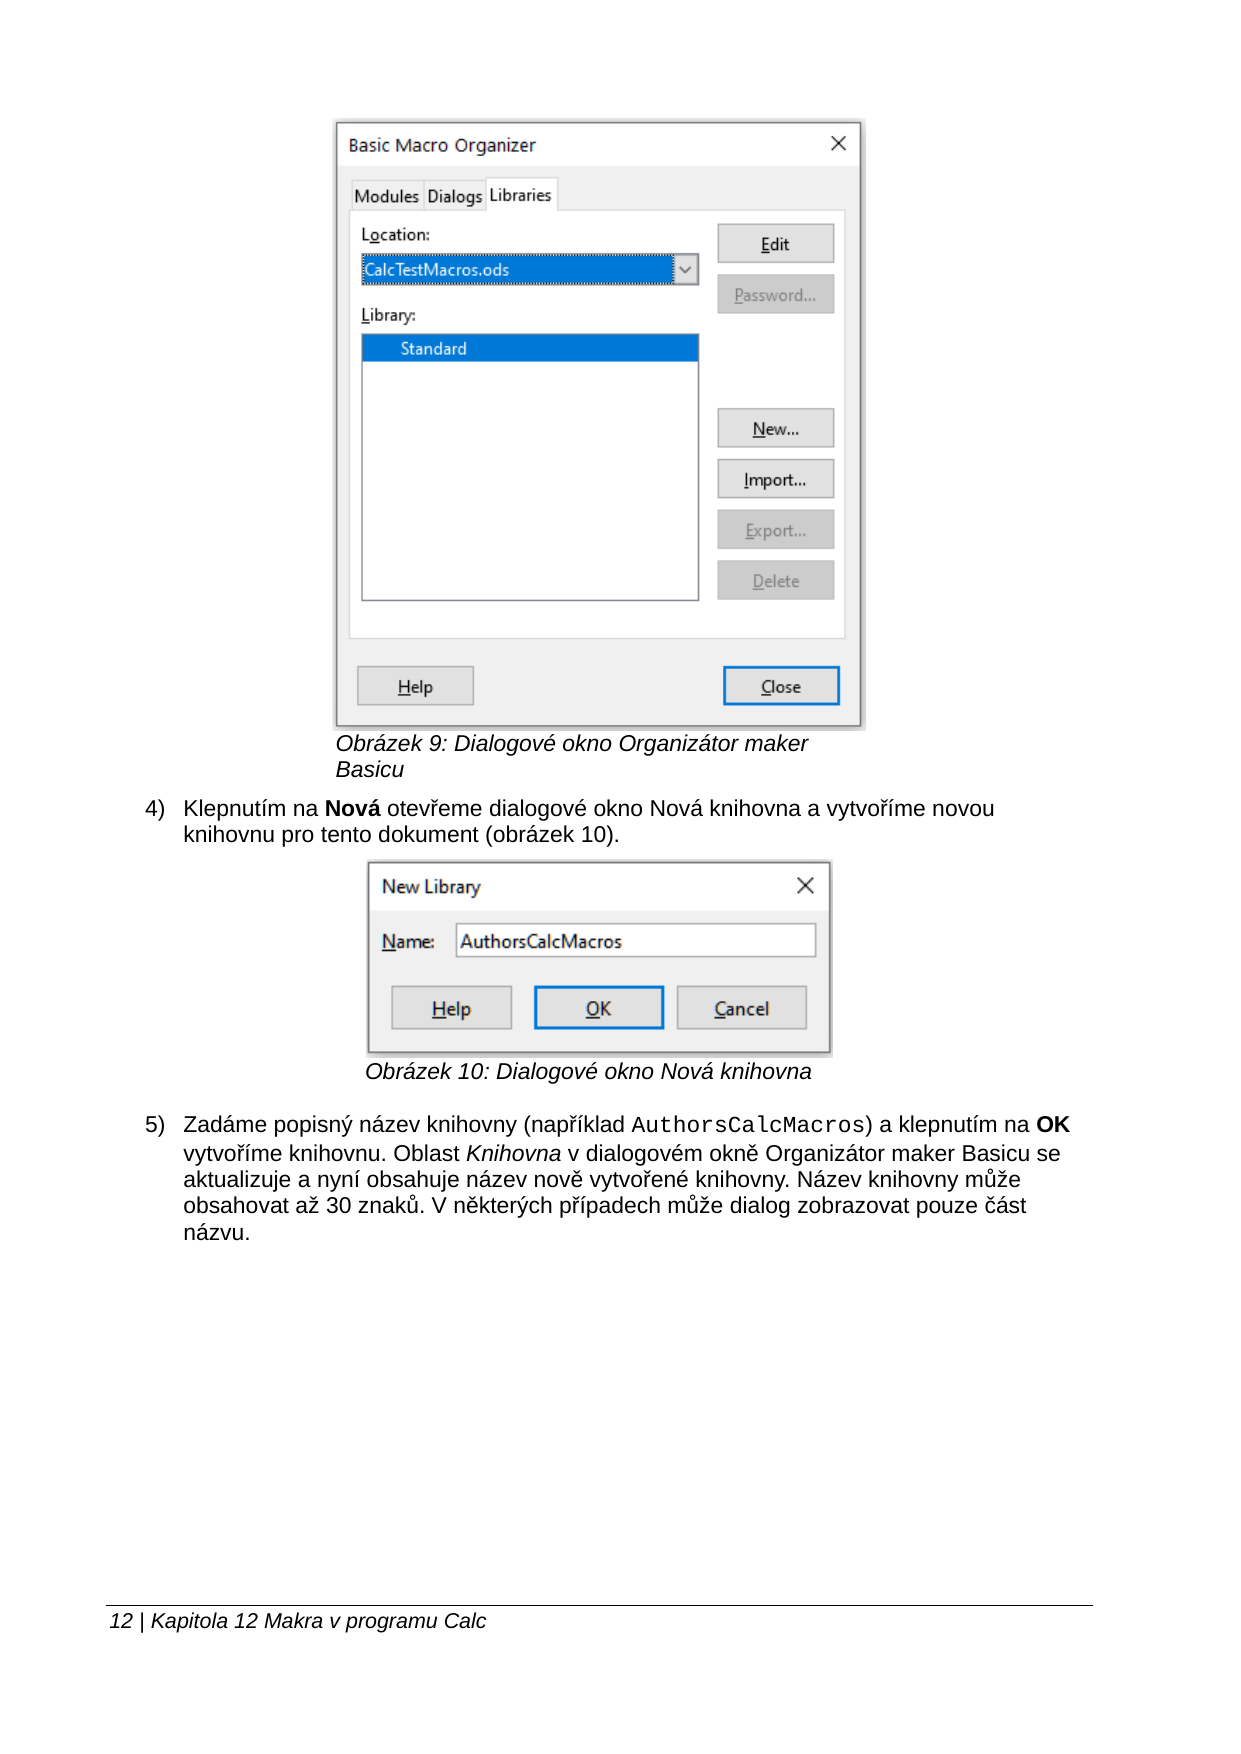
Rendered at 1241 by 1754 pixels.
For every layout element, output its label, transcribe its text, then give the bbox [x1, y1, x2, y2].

picture [332, 118, 867, 731]
list Klepnutím na Nová otevřeme dialogové okno Nová knihovna a vytvoříme novou knihovnu pro tento dokument (obrázek 10). [165, 795, 1093, 847]
picture [366, 859, 833, 1058]
text Obrázek 10: Dialogové okno Nová knihovna [365, 859, 834, 1084]
list Zadáme popisný název knihovny (například AuthorsCalcMacros) a klepnutím na OK vytvoříme knihovnu. Oblast Knihovna v dialogovém okně Organizátor maker Basicu se aktualizuje a nyní obsahuje název nově vytvořené knihovny. Název knihovny může obsahovat až 30 znaků. V některých případech může dialog zobrazovat pouze část názvu. [165, 1111, 1093, 1245]
text Obrázek 9: Dialogové okno Organizátor maker Basicu [335, 731, 863, 783]
